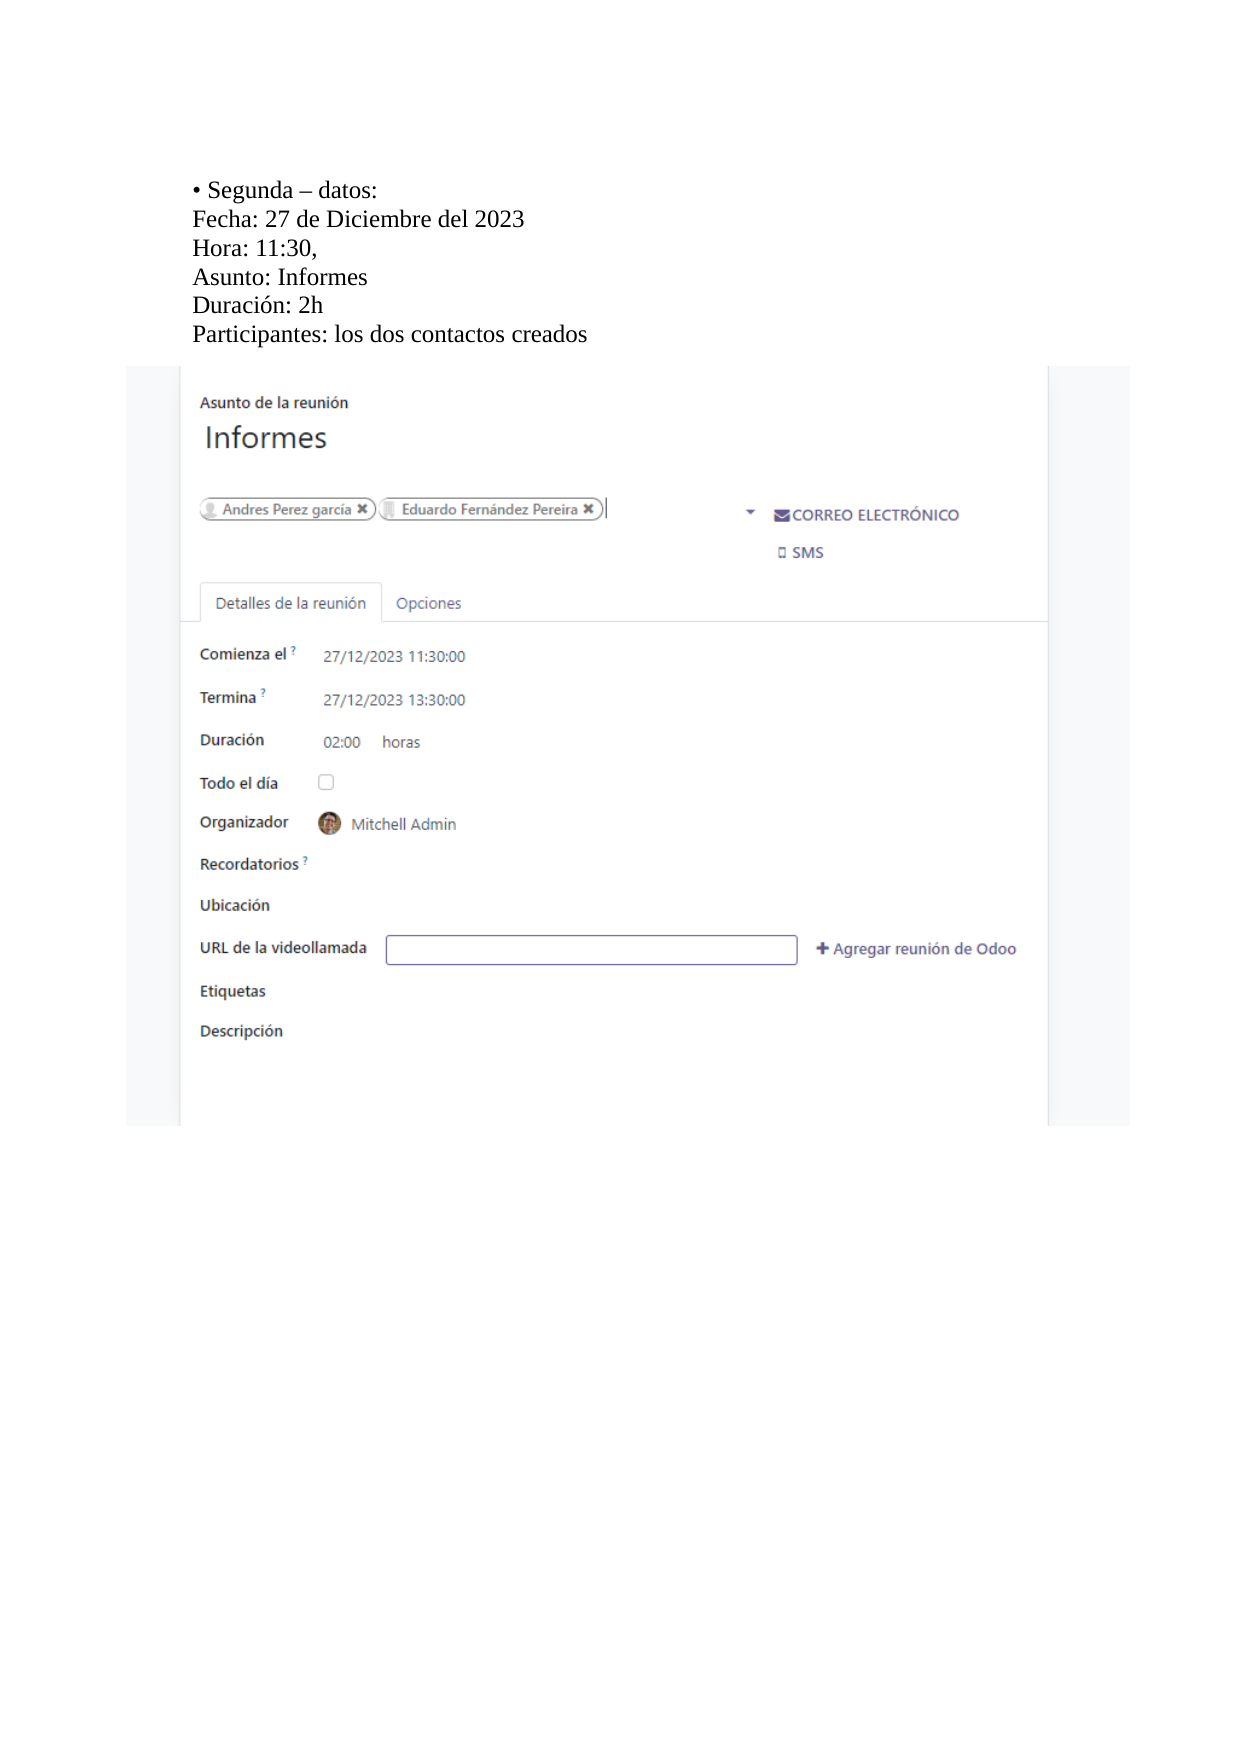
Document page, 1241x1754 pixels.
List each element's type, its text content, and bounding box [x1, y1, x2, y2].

text Hora: 11:30, [118, 233, 1122, 262]
text Asunto: Informes [118, 262, 1122, 291]
picture [126, 366, 1130, 1126]
text Fecha: 27 de Diciembre del 2023 [118, 204, 1122, 233]
text Duración: 2h [118, 291, 1122, 319]
text • Segunda – datos: [118, 176, 1122, 204]
text Participantes: los dos contactos creados [118, 319, 1122, 348]
